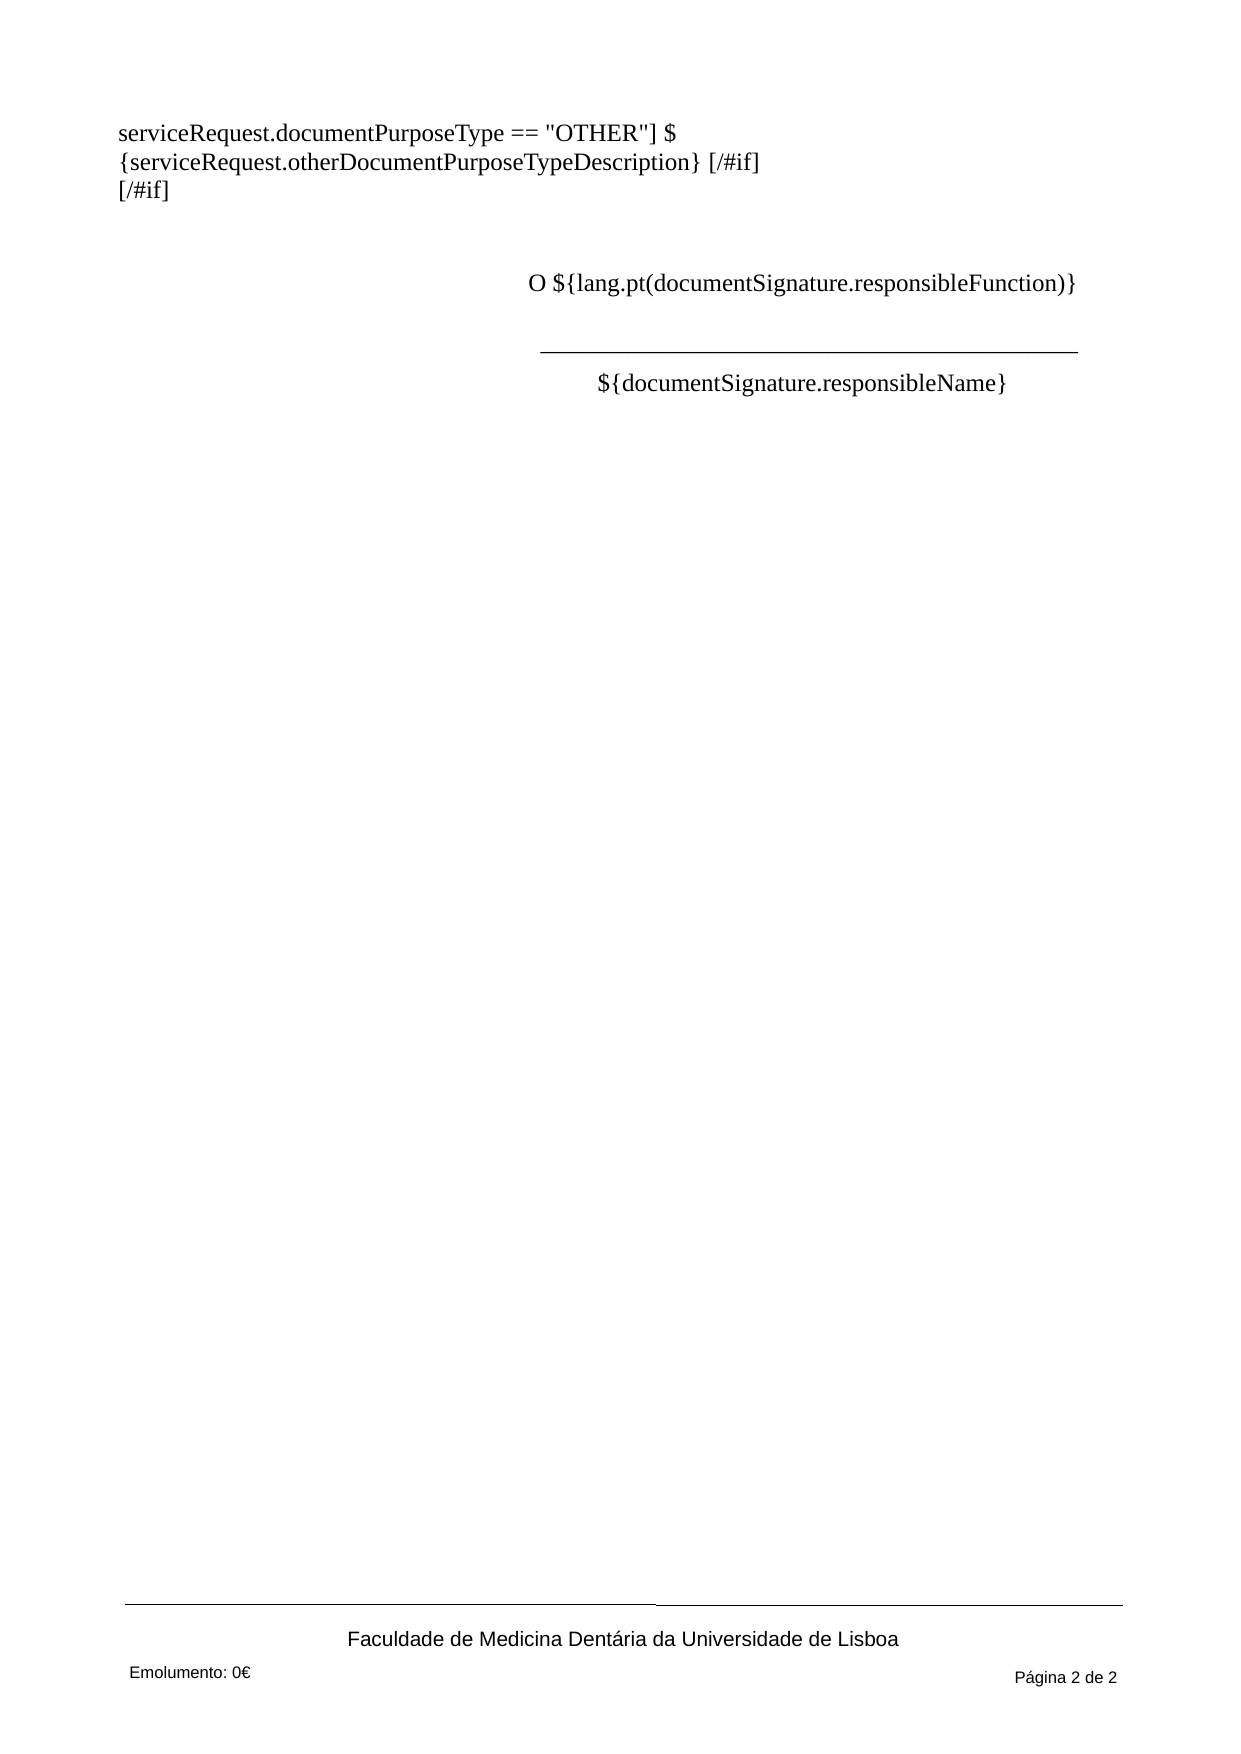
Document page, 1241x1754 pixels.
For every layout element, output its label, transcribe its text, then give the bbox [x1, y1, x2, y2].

text serviceRequest.documentPurposeType == "OTHER"] ${serviceRequest.otherDocumentPurposeTypeDescription} [/#if] [118, 118, 1122, 176]
text [/#if] [118, 176, 1122, 204]
table_cell ___________________________________________ [496, 302, 1110, 362]
table_cell ${documentSignature.responsibleName} [496, 362, 1110, 402]
table_header O ${lang.pt(documentSignature.responsibleFunction)} [496, 262, 1110, 302]
